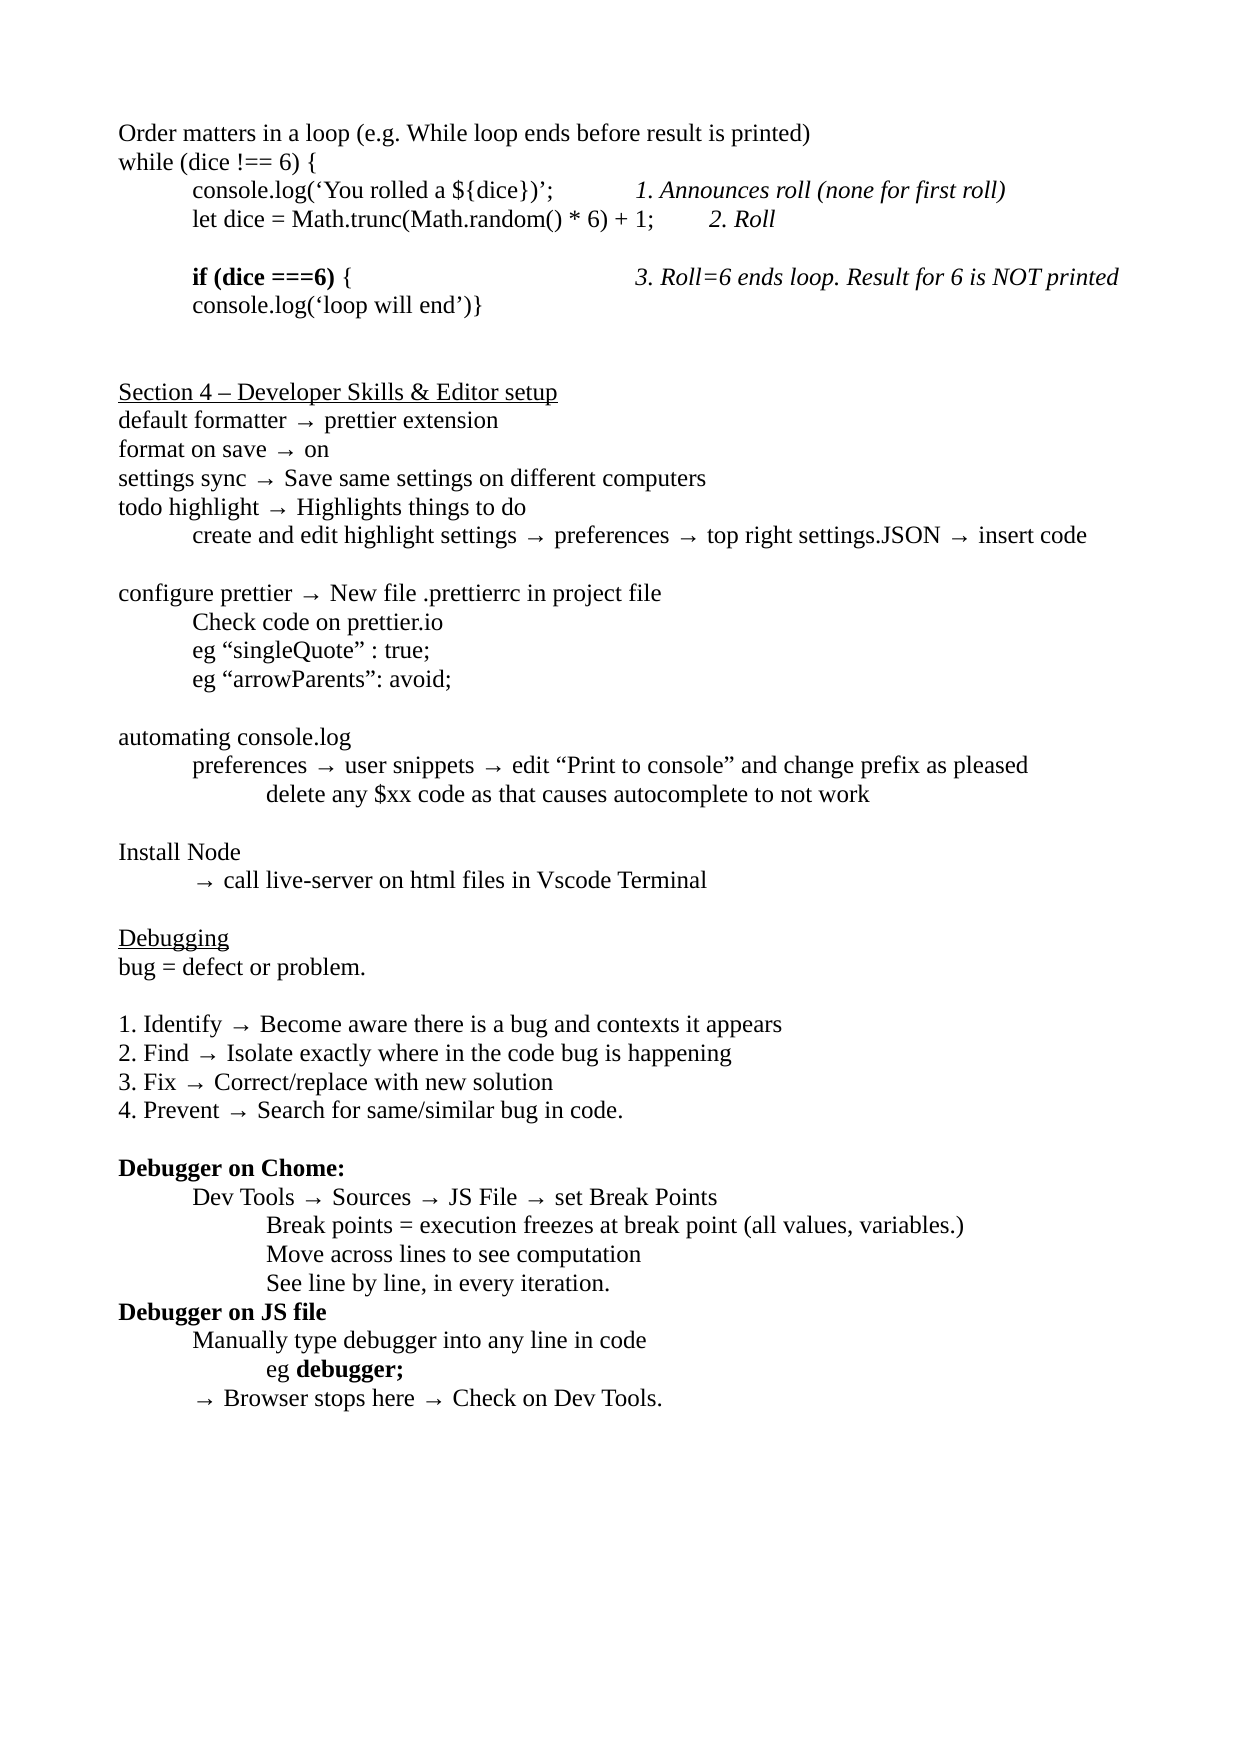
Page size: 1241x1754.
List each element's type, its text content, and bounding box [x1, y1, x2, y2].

text Dev Tools → Sources → JS File → set Break Points [118, 1182, 1122, 1211]
text 4. Prevent → Search for same/similar bug in code. [118, 1096, 1122, 1124]
text Move across lines to see computation [118, 1239, 1122, 1268]
text console.log(‘loop will end’)} [118, 291, 1122, 319]
text while (dice !== 6) { [118, 147, 1122, 176]
text Break points = execution freezes at break point (all values, variables.) [118, 1211, 1122, 1239]
text → Browser stops here → Check on Dev Tools. [118, 1383, 1122, 1412]
text preferences → user snippets → edit “Print to console” and change prefix as pleased [118, 751, 1122, 779]
text Debugging [118, 923, 1122, 952]
text todo highlight → Highlights things to do [118, 492, 1122, 521]
text Debugger on Chome: [118, 1153, 1122, 1182]
text automating console.log [118, 722, 1122, 751]
text Debugger on JS file [118, 1297, 1122, 1326]
text Order matters in a loop (e.g. While loop ends before result is printed) [118, 118, 1122, 147]
text Check code on prettier.io [118, 607, 1122, 636]
text settings sync → Save same settings on different computers [118, 463, 1122, 492]
text Manually type debugger into any line in code [118, 1326, 1122, 1354]
text eg debugger; [118, 1354, 1122, 1383]
text if (dice ===6) { 3. Roll=6 ends loop. Result for 6 is NOT printed [118, 262, 1122, 291]
text Install Node [118, 837, 1122, 866]
text See line by line, in every iteration. [118, 1268, 1122, 1297]
text eg “singleQuote” : true; [118, 636, 1122, 664]
text create and edit highlight settings → preferences → top right settings.JSON → insert code [118, 521, 1122, 549]
text let dice = Math.trunc(Math.random() * 6) + 1; 2. Roll [118, 204, 1122, 233]
text 1. Identify → Become aware there is a bug and contexts it appears [118, 1009, 1122, 1038]
text bug = defect or problem. [118, 952, 1122, 981]
text 3. Fix → Correct/replace with new solution [118, 1067, 1122, 1096]
text eg “arrowParents”: avoid; [118, 664, 1122, 693]
text console.log(‘You rolled a ${dice})’; 1. Announces roll (none for first roll) [118, 176, 1122, 204]
text → call live-server on html files in Vscode Terminal [118, 866, 1122, 894]
text configure prettier → New file .prettierrc in project file [118, 578, 1122, 607]
text 2. Find → Isolate exactly where in the code bug is happening [118, 1038, 1122, 1067]
text format on save → on [118, 434, 1122, 463]
text default formatter → prettier extension [118, 406, 1122, 434]
text Section 4 – Developer Skills & Editor setup [118, 377, 1122, 406]
text delete any $xx code as that causes autocomplete to not work [118, 779, 1122, 808]
